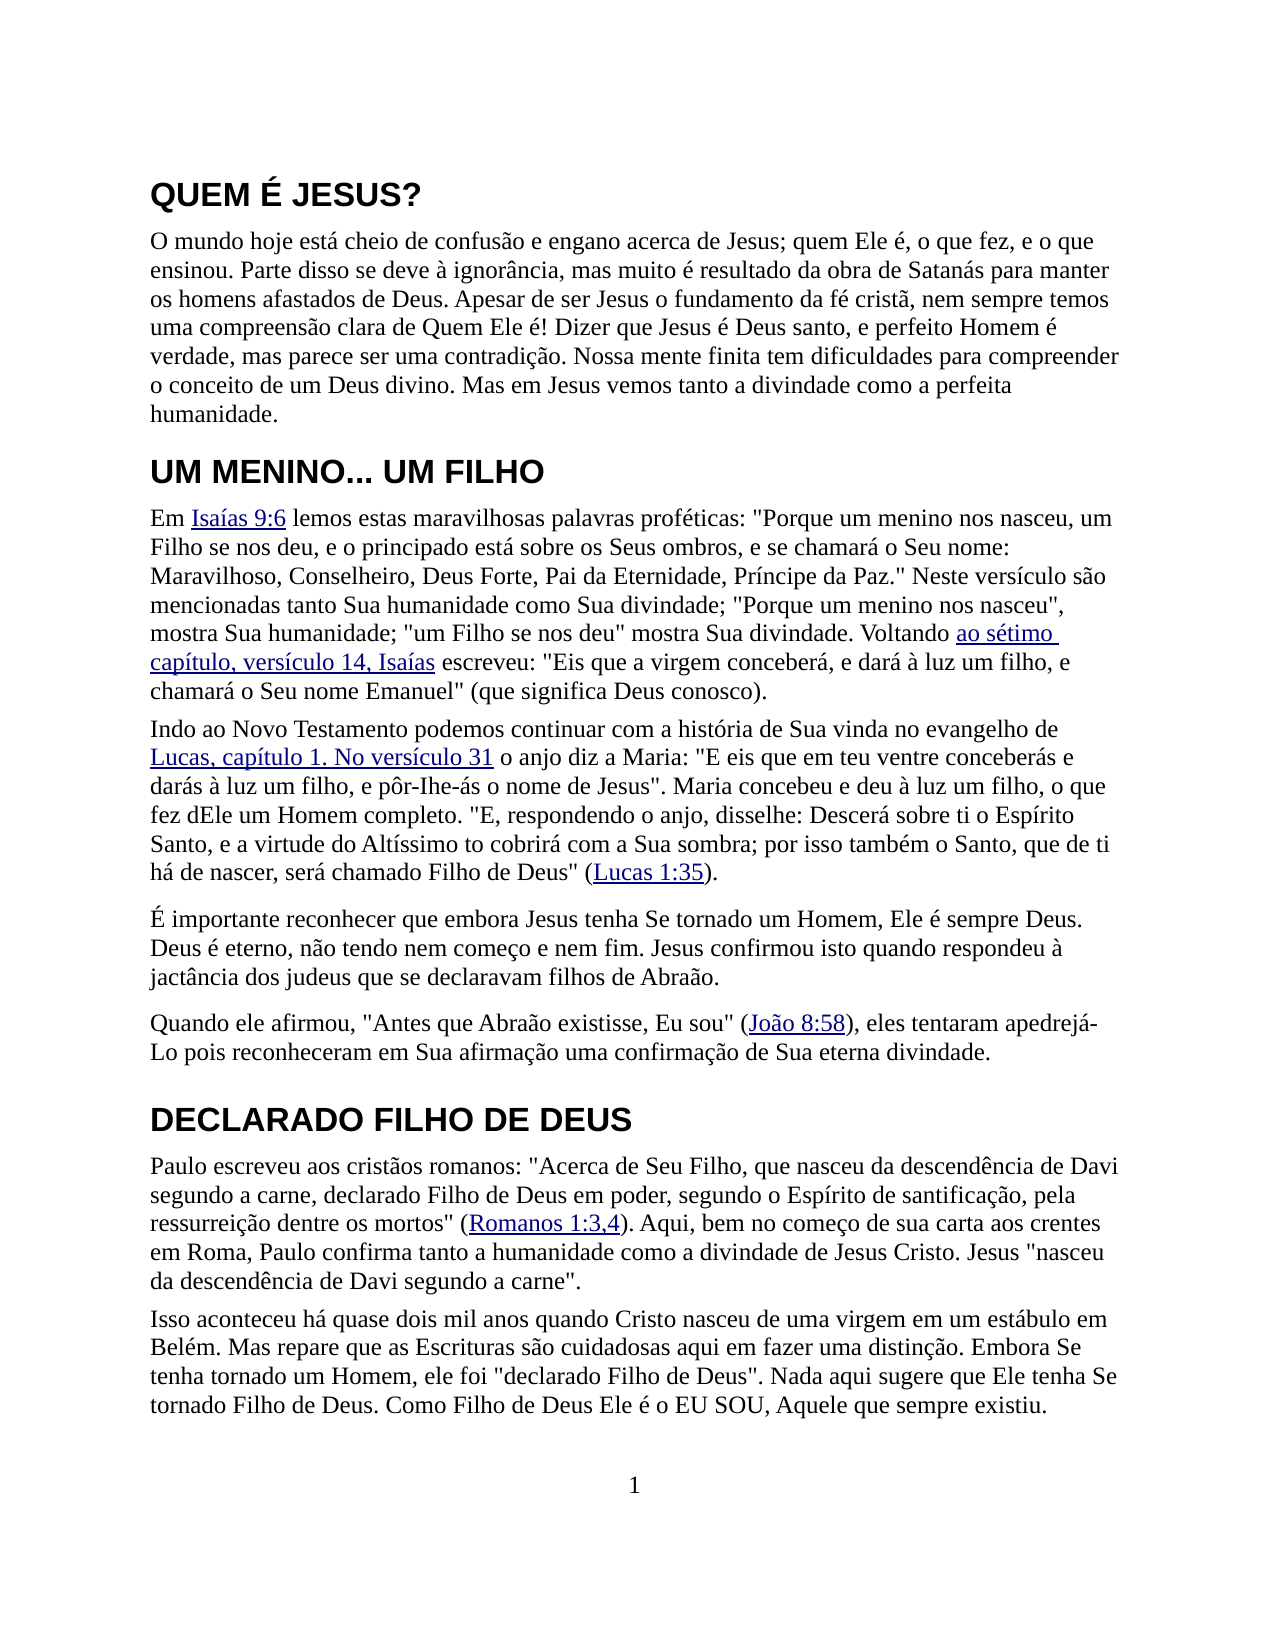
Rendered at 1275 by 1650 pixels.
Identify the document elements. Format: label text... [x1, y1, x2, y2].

text É importante reconhecer que embora Jesus tenha Se tornado um Homem, Ele é sempre Deus. Deus é eterno, não tendo nem começo e nem fim. Jesus confirmou isto quando respondeu à jactância dos judeus que se declaravam filhos de Abraão. [150, 904, 1125, 990]
subtitle QUEM É JESUS? [150, 175, 1125, 214]
subtitle UM MENINO... UM FILHO [150, 452, 1125, 491]
subtitle DECLARADO FILHO DE DEUS [150, 1100, 1125, 1138]
text Quando ele afirmou, "Antes que Abraão existisse, Eu sou" (João 8:58), eles tentaram apedrejá-Lo pois reconheceram em Sua afirmação uma confirmação de Sua eterna divindade. [150, 1008, 1125, 1066]
text Indo ao Novo Testamento podemos continuar com a história de Sua vinda no evangelho de Lucas, capítulo 1. No versículo 31 o anjo diz a Maria: "E eis que em teu ventre conceberás e darás à luz um filho, e pôr-Ihe-ás o nome de Jesus". Maria concebeu e deu à luz um filho, o que fez dEle um Homem completo. "E, respondendo o anjo, disselhe: Descerá sobre ti o Espírito Santo, e a virtude do Altíssimo to cobrirá com a Sua sombra; por isso também o Santo, que de ti há de nascer, será chamado Filho de Deus" (Lucas 1:35). [150, 714, 1125, 886]
text Isso aconteceu há quase dois mil anos quando Cristo nasceu de uma virgem em um estábulo em Belém. Mas repare que as Escrituras são cuidadosas aqui em fazer uma distinção. Embora Se tenha tornado um Homem, ele foi "declarado Filho de Deus". Nada aqui sugere que Ele tenha Se tornado Filho de Deus. Como Filho de Deus Ele é o EU SOU, Aquele que sempre existiu. [150, 1304, 1125, 1419]
text O mundo hoje está cheio de confusão e engano acerca de Jesus; quem Ele é, o que fez, e o que ensinou. Parte disso se deve à ignorância, mas muito é resultado da obra de Satanás para manter os homens afastados de Deus. Apesar de ser Jesus o fundamento da fé cristã, nem sempre temos uma compreensão clara de Quem Ele é! Dizer que Jesus é Deus santo, e perfeito Homem é verdade, mas parece ser uma contradição. Nossa mente finita tem dificuldades para compreender o conceito de um Deus divino. Mas em Jesus vemos tanto a divindade como a perfeita humanidade. [150, 226, 1125, 427]
text Em Isaías 9:6 lemos estas maravilhosas palavras proféticas: "Porque um menino nos nasceu, um Filho se nos deu, e o principado está sobre os Seus ombros, e se chamará o Seu nome: Maravilhoso, Conselheiro, Deus Forte, Pai da Eternidade, Príncipe da Paz." Neste versículo são mencionadas tanto Sua humanidade como Sua divindade; "Porque um menino nos nasceu", mostra Sua humanidade; "um Filho se nos deu" mostra Sua divindade. Voltando ao sétimo capítulo, versículo 14, Isaías escreveu: "Eis que a virgem conceberá, e dará à luz um filho, e chamará o Seu nome Emanuel" (que significa Deus conosco). [150, 503, 1125, 705]
text Paulo escreveu aos cristãos romanos: "Acerca de Seu Filho, que nasceu da descendência de Davi segundo a carne, declarado Filho de Deus em poder, segundo o Espírito de santificação, pela ressurreição dentre os mortos" (Romanos 1:3,4). Aqui, bem no começo de sua carta aos crentes em Roma, Paulo confirma tanto a humanidade como a divindade de Jesus Cristo. Jesus "nasceu da descendência de Davi segundo a carne". [150, 1151, 1125, 1295]
